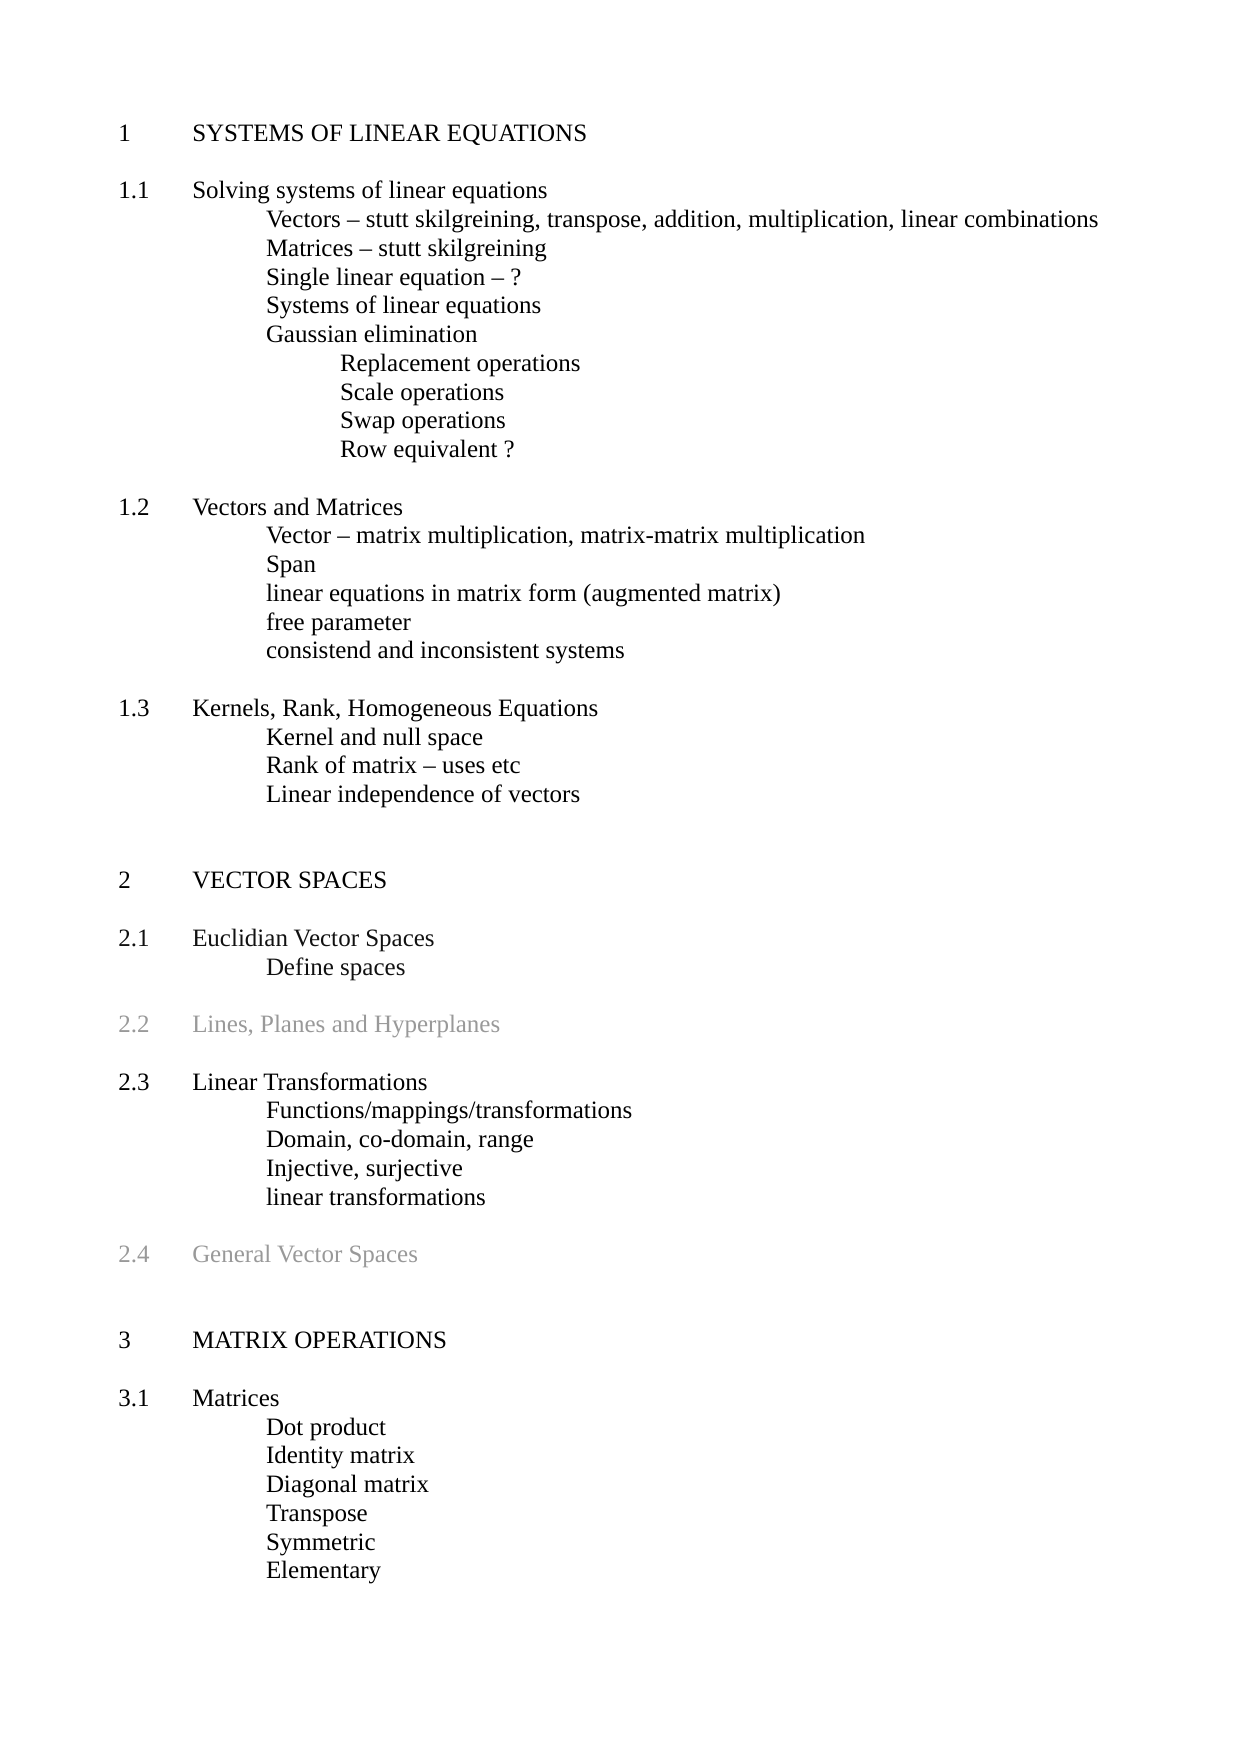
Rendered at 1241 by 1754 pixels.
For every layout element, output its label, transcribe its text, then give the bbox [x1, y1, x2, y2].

text Domain, co-domain, range [118, 1124, 1122, 1153]
text linear transformations [118, 1182, 1122, 1211]
text Vectors – stutt skilgreining, transpose, addition, multiplication, linear combinations [118, 204, 1122, 233]
text 2.3 Linear Transformations [118, 1067, 1122, 1096]
text 1 SYSTEMS OF LINEAR EQUATIONS [118, 118, 1122, 147]
text Gaussian elimination [118, 319, 1122, 348]
text Replacement operations [118, 348, 1122, 377]
text 3.1 Matrices [118, 1383, 1122, 1412]
text Row equivalent ? [118, 434, 1122, 463]
text Dot product [118, 1412, 1122, 1441]
text Functions/mappings/transformations [118, 1096, 1122, 1124]
text 2.4 General Vector Spaces [118, 1239, 1122, 1268]
text Systems of linear equations [118, 291, 1122, 319]
text 1.3 Kernels, Rank, Homogeneous Equations [118, 693, 1122, 722]
text Scale operations [118, 377, 1122, 406]
text Swap operations [118, 406, 1122, 434]
text 2 VECTOR SPACES [118, 866, 1122, 894]
text Rank of matrix – uses etc [118, 751, 1122, 779]
text 1.2 Vectors and Matrices [118, 492, 1122, 521]
text 3 MATRIX OPERATIONS [118, 1326, 1122, 1354]
text 2.2 Lines, Planes and Hyperplanes [118, 1009, 1122, 1038]
text Identity matrix [118, 1441, 1122, 1469]
text 1.1 Solving systems of linear equations [118, 176, 1122, 204]
text Diagonal matrix [118, 1469, 1122, 1498]
text Kernel and null space [118, 722, 1122, 751]
text linear equations in matrix form (augmented matrix) [118, 578, 1122, 607]
text free parameter [118, 607, 1122, 636]
text Single linear equation – ? [118, 262, 1122, 291]
text Matrices – stutt skilgreining [118, 233, 1122, 262]
text Injective, surjective [118, 1153, 1122, 1182]
text Symmetric [118, 1527, 1122, 1556]
text Define spaces [118, 952, 1122, 981]
text consistend and inconsistent systems [118, 636, 1122, 664]
text Transpose [118, 1498, 1122, 1527]
text Vector – matrix multiplication, matrix-matrix multiplication [118, 521, 1122, 549]
text Linear independence of vectors [118, 779, 1122, 808]
text 2.1 Euclidian Vector Spaces [118, 923, 1122, 952]
text Elementary [118, 1556, 1122, 1584]
text Span [118, 549, 1122, 578]
